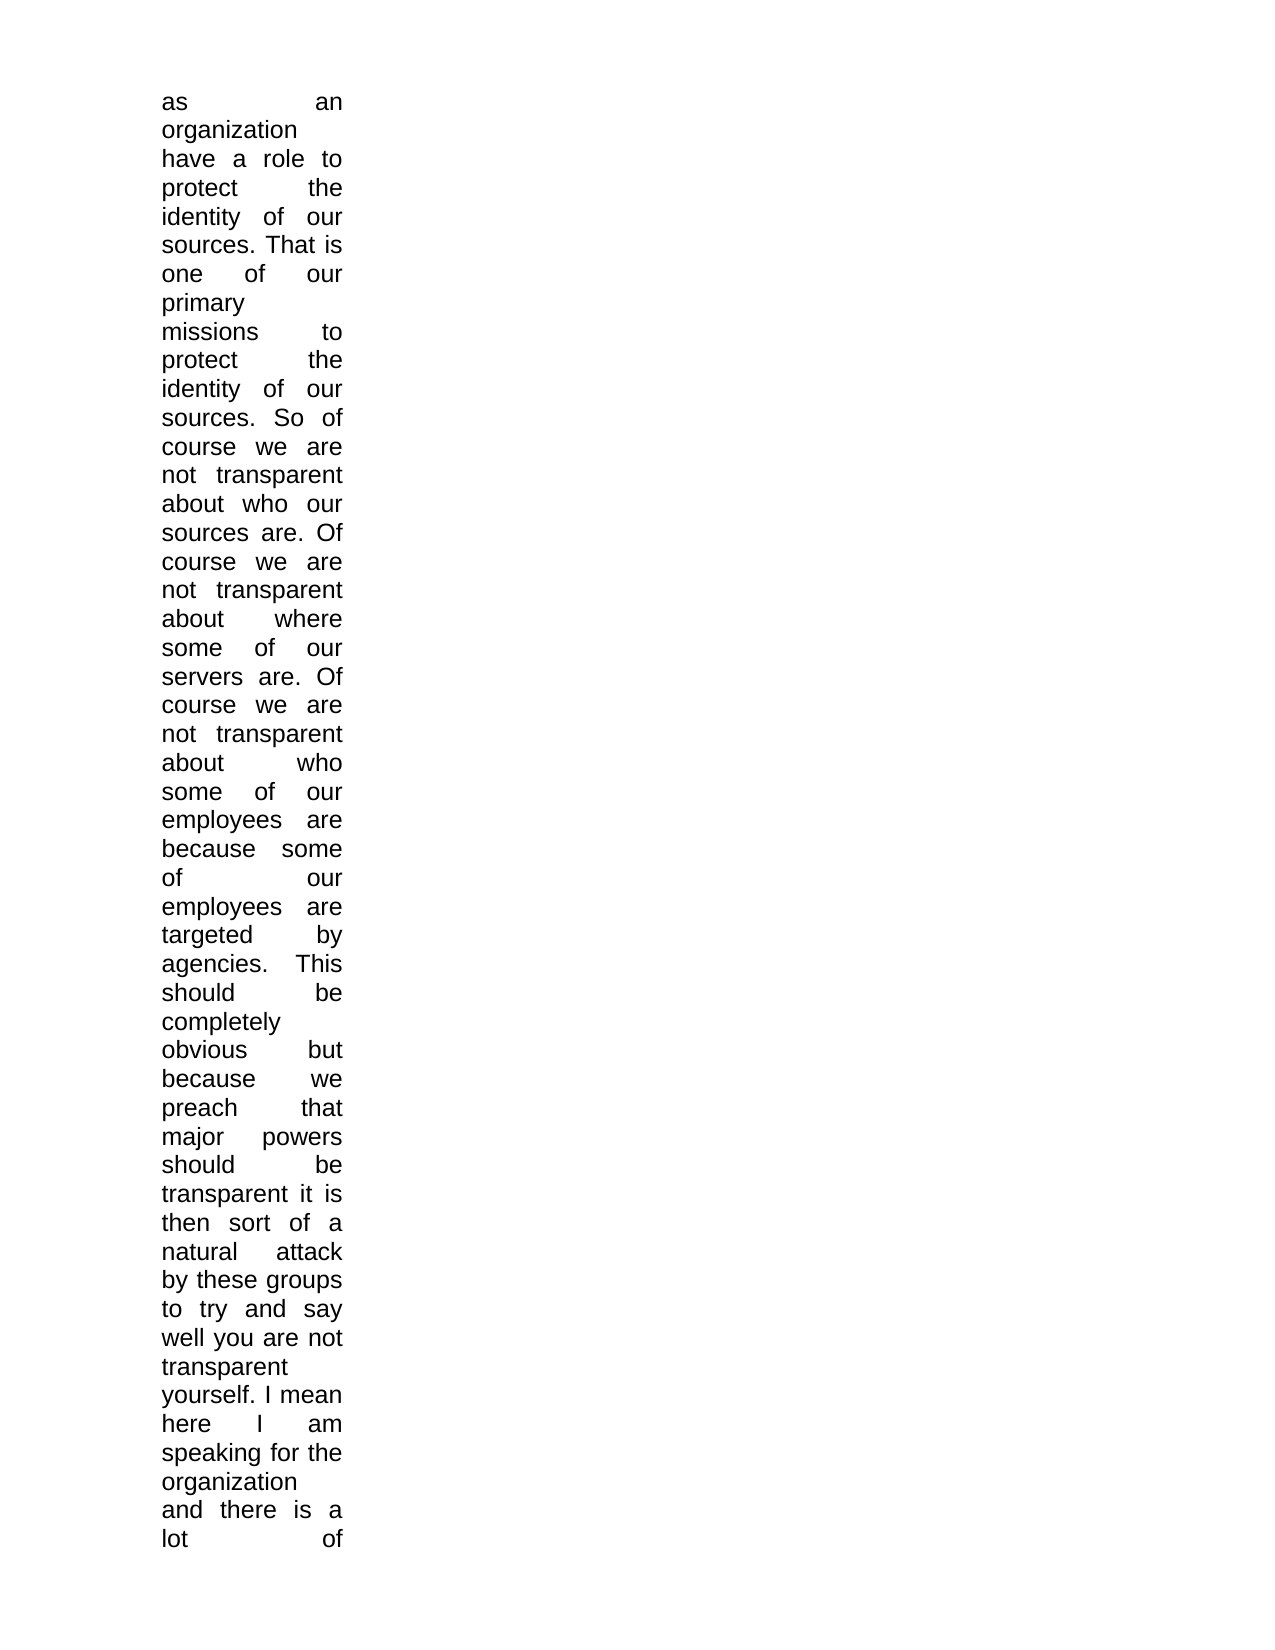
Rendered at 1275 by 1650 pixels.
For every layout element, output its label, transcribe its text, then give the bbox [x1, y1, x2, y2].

table_header [150, 75, 1125, 1564]
table_cell as an organization have a role to protect the identity of our sources. That is one of our primary missions to protect the identity of our sources. So of course we are not transparent about who our sources are. Of course we are not transparent about where some of our servers are. Of course we are not transparent about who some of our employees are because some of our employees are targeted by agencies. This should be completely obvious but because we preach that major powers should be transparent it is then sort of a natural attack by these groups to try and say well you are not transparent yourself. I mean here I am speaking for the organization and there is a lot of [156, 81, 348, 1558]
